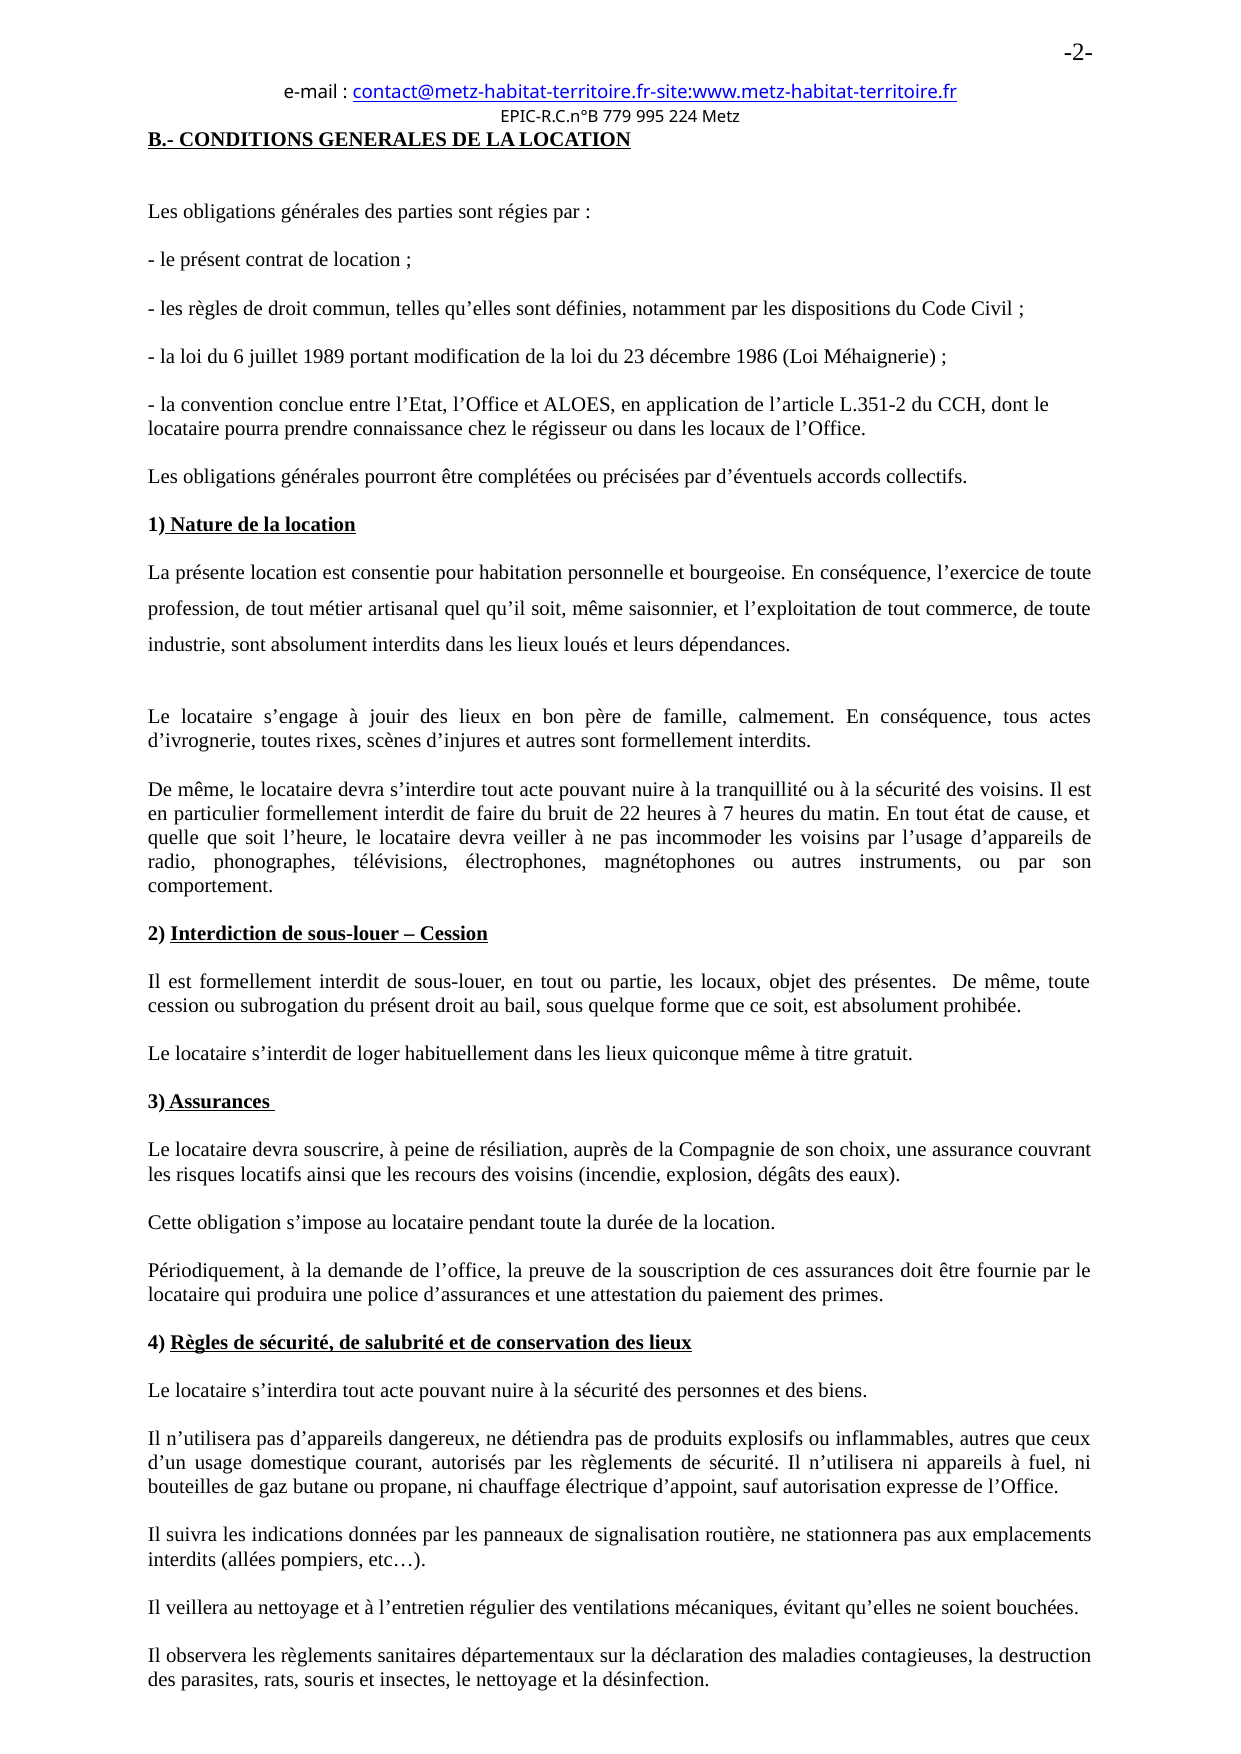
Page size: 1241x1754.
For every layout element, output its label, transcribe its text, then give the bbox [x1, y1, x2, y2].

text La présente location est consentie pour habitation personnelle et bourgeoise. En conséquence, l’exercice de toute profession, de tout métier artisanal quel qu’il soit, même saisonnier, et l’exploitation de tout commerce, de toute industrie, sont absolument interdits dans les lieux loués et leurs dépendances. [148, 560, 1093, 656]
text 3) Assurances [148, 1089, 1093, 1113]
text Il veillera au nettoyage et à l’entretien régulier des ventilations mécaniques, évitant qu’elles ne soient bouchées. [148, 1594, 1093, 1619]
text Le locataire s’interdit de loger habituellement dans les lieux quiconque même à titre gratuit. [148, 1041, 1093, 1065]
text Périodiquement, à la demande de l’office, la preuve de la souscription de ces assurances doit être fournie par le locataire qui produira une police d’assurances et une attestation du paiement des primes. [148, 1258, 1093, 1306]
text Il observera les règlements sanitaires départementaux sur la déclaration des maladies contagieuses, la destruction des parasites, rats, souris et insectes, le nettoyage et la désinfection. [148, 1643, 1093, 1691]
text Le locataire devra souscrire, à peine de résiliation, auprès de la Compagnie de son choix, une assurance couvrant les risques locatifs ainsi que les recours des voisins (incendie, explosion, dégâts des eaux). [148, 1137, 1093, 1186]
text - les règles de droit commun, telles qu’elles sont définies, notamment par les dispositions du Code Civil ; [148, 295, 1093, 319]
text Il suivra les indications données par les panneaux de signalisation routière, ne stationnera pas aux emplacements interdits (allées pompiers, etc…). [148, 1522, 1093, 1571]
text De même, le locataire devra s’interdire tout acte pouvant nuire à la tranquillité ou à la sécurité des voisins. Il est en particulier formellement interdit de faire du bruit de 22 heures à 7 heures du matin. En tout état de cause, et quelle que soit l’heure, le locataire devra veiller à ne pas incommoder les voisins par l’usage d’appareils de radio, phonographes, télévisions, électrophones, magnétophones ou autres instruments, ou par son comportement. [148, 776, 1093, 897]
text Les obligations générales des parties sont régies par : [148, 199, 1093, 223]
text - le présent contrat de location ; [148, 247, 1093, 271]
text Les obligations générales pourront être complétées ou précisées par d’éventuels accords collectifs. [148, 464, 1093, 488]
text Le locataire s’engage à jouir des lieux en bon père de famille, calmement. En conséquence, tous actes d’ivrognerie, toutes rixes, scènes d’injures et autres sont formellement interdits. [148, 704, 1093, 752]
text 4) Règles de sécurité, de salubrité et de conservation des lieux [148, 1330, 1093, 1354]
subtitle B.- CONDITIONS GENERALES DE LA LOCATION [148, 127, 1093, 151]
text 2) Interdiction de sous-louer – Cession [148, 921, 1093, 945]
text EPIC-R.C.n°B 779 995 224 Metz [148, 104, 1093, 127]
text Le locataire s’interdira tout acte pouvant nuire à la sécurité des personnes et des biens. [148, 1378, 1093, 1402]
text Il n’utilisera pas d’appareils dangereux, ne détiendra pas de produits explosifs ou inflammables, autres que ceux d’un usage domestique courant, autorisés par les règlements de sécurité. Il n’utilisera ni appareils à fuel, ni bouteilles de gaz butane ou propane, ni chauffage électrique d’appoint, sauf autorisation expresse de l’Office. [148, 1426, 1093, 1498]
text e-mail : contact@metz-habitat-territoire.fr-site:www.metz-habitat-territoire.fr [148, 79, 1093, 104]
text - la convention conclue entre l’Etat, l’Office et ALOES, en application de l’article L.351-2 du CCH, dont le locataire pourra prendre connaissance chez le régisseur ou dans les locaux de l’Office. [148, 392, 1051, 440]
text 1) Nature de la location [148, 512, 1093, 536]
text Il est formellement interdit de sous-louer, en tout ou partie, les locaux, objet des présentes. De même, toute cession ou subrogation du présent droit au bail, sous quelque forme que ce soit, est absolument prohibée. [148, 969, 1093, 1017]
text Cette obligation s’impose au locataire pendant toute la durée de la location. [148, 1209, 1093, 1234]
text - la loi du 6 juillet 1989 portant modification de la loi du 23 décembre 1986 (Loi Méhaignerie) ; [148, 343, 1093, 368]
